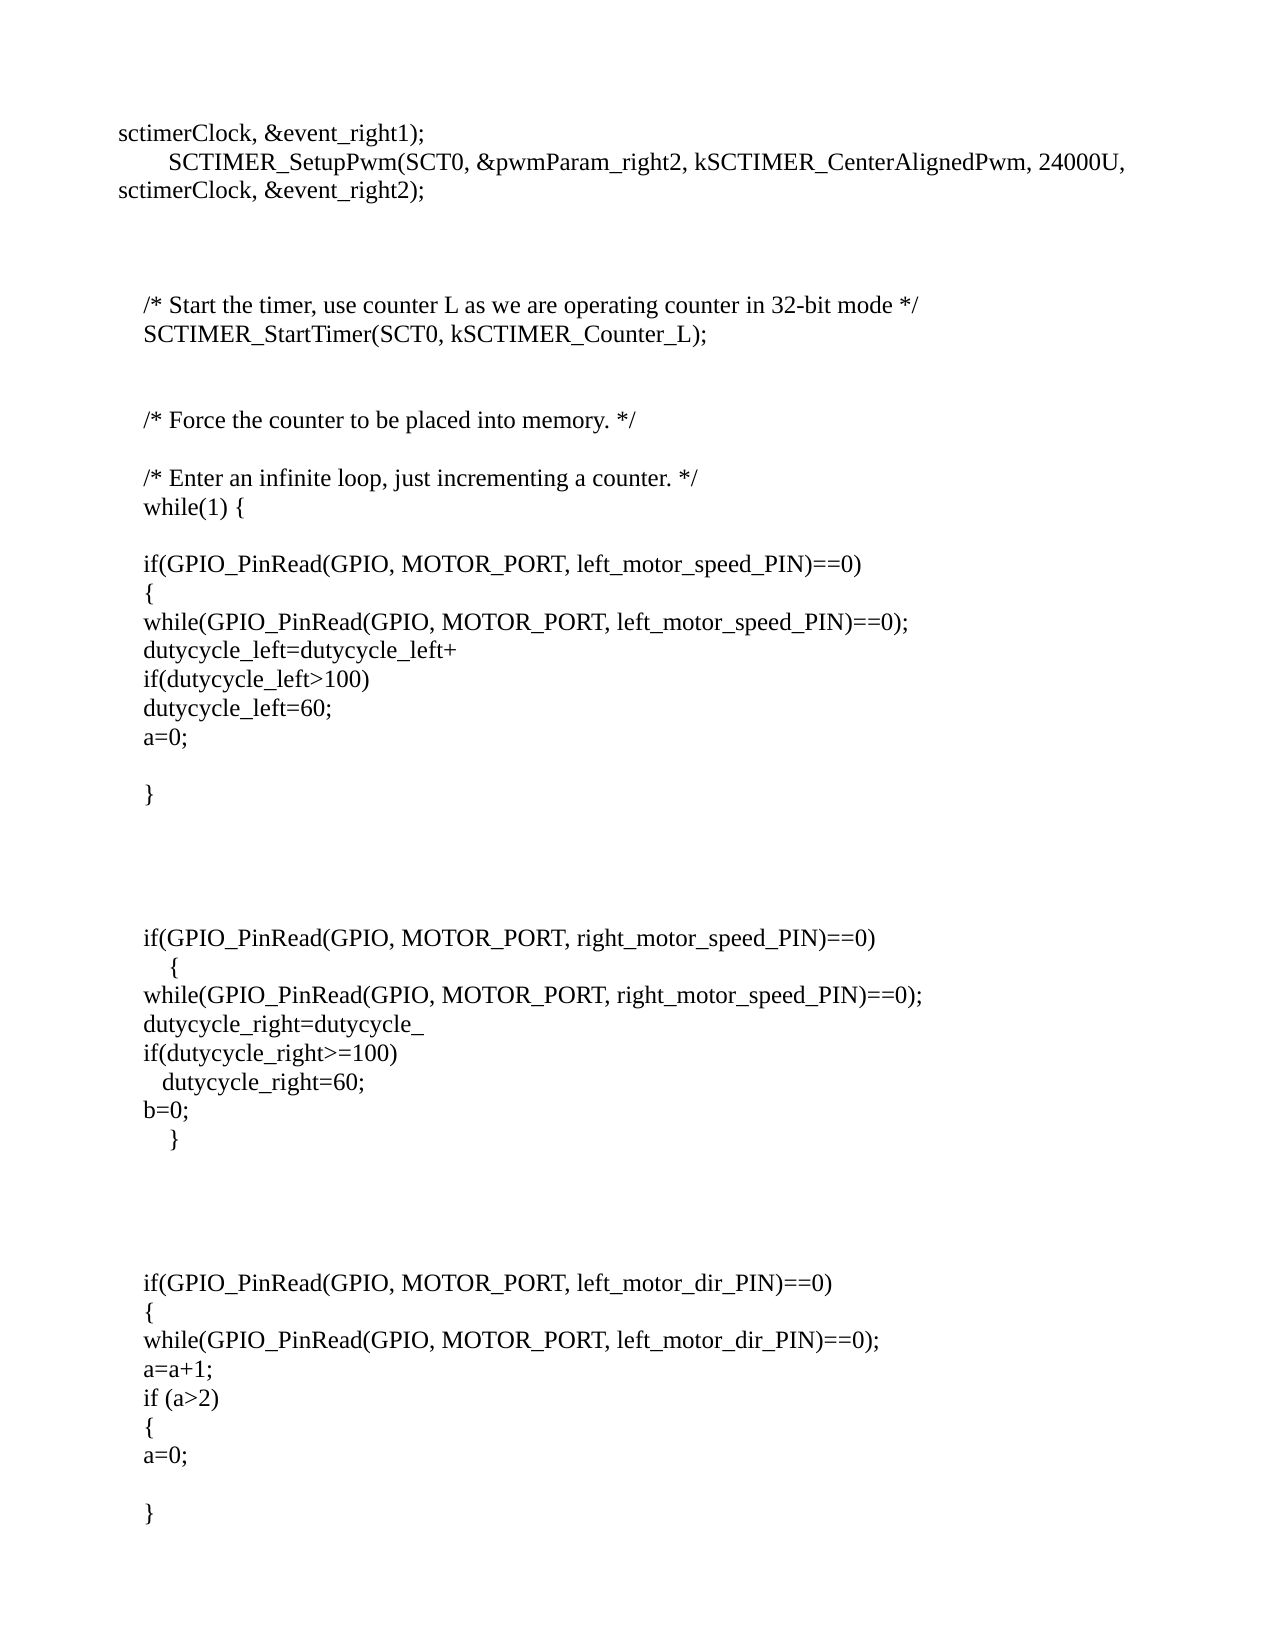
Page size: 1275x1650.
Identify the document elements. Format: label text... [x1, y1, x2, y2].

text sctimerClock, &event_right1); SCTIMER_SetupPwm(SCT0, &pwmParam_right2, kSCTIMER_CenterAlignedPwm, 24000U, sctimerClock, &event_right2); /* Start the timer, use counter L as we are operating counter in 32-bit mode */ SCTIMER_StartTimer(SCT0, kSCTIMER_Counter_L); /* Force the counter to be placed into memory. */ /* Enter an infinite loop, just incrementing a counter. */ while(1) { if(GPIO_PinRead(GPIO, MOTOR_PORT, left_motor_speed_PIN)==0) { while(GPIO_PinRead(GPIO, MOTOR_PORT, left_motor_speed_PIN)==0); dutycycle_left=dutycycle_left+ if(dutycycle_left>100) dutycycle_left=60; a=0; } if(GPIO_PinRead(GPIO, MOTOR_PORT, right_motor_speed_PIN)==0) { while(GPIO_PinRead(GPIO, MOTOR_PORT, right_motor_speed_PIN)==0); dutycycle_right=dutycycle_ if(dutycycle_right>=100) dutycycle_right=60; b=0; } if(GPIO_PinRead(GPIO, MOTOR_PORT, left_motor_dir_PIN)==0) { while(GPIO_PinRead(GPIO, MOTOR_PORT, left_motor_dir_PIN)==0); a=a+1; if (a>2) { a=0; } [118, 118, 1157, 1527]
